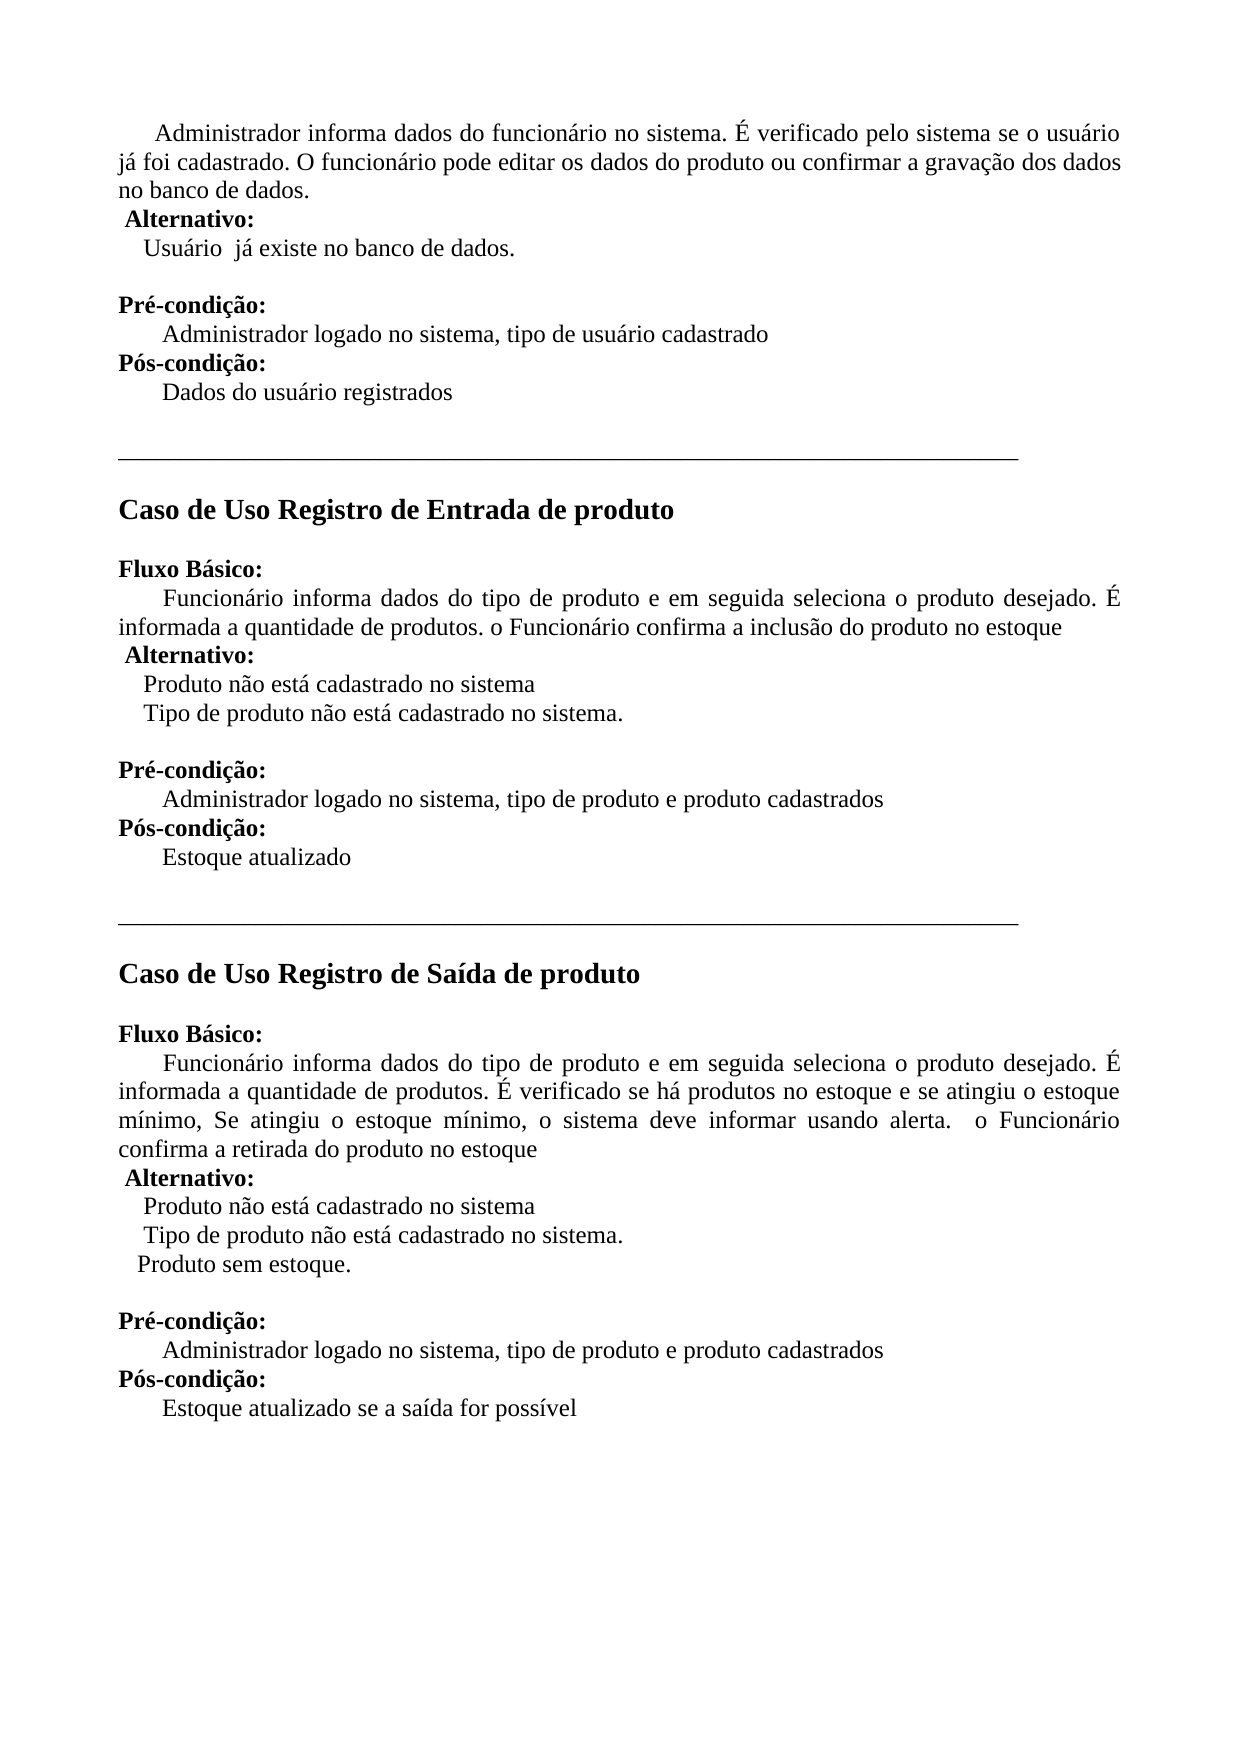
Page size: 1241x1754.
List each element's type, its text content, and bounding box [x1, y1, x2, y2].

text Fluxo Básico: [118, 554, 1122, 583]
text Tipo de produto não está cadastrado no sistema. [118, 698, 1122, 727]
text Produto sem estoque. [118, 1249, 1122, 1278]
text Pré-condição: [118, 291, 1122, 319]
text Pré-condição: [118, 1306, 1122, 1335]
text Administrador logado no sistema, tipo de produto e produto cadastrados [118, 1335, 1122, 1364]
text Caso de Uso Registro de Saída de produto [118, 957, 1122, 990]
text Alternativo: [118, 204, 1122, 233]
text Fluxo Básico: [118, 1019, 1122, 1048]
text Pós-condição: [118, 1364, 1122, 1393]
text Produto não está cadastrado no sistema [118, 669, 1122, 698]
text ________________________________________________________________________ [118, 899, 1122, 928]
text Administrador informa dados do funcionário no sistema. É verificado pelo sistema se o usuário já foi cadastrado. O funcionário pode editar os dados do produto ou confirmar a gravação dos dados no banco de dados. [118, 118, 1122, 204]
text Funcionário informa dados do tipo de produto e em seguida seleciona o produto desejado. É informada a quantidade de produtos. o Funcionário confirma a inclusão do produto no estoque [118, 583, 1122, 640]
text Caso de Uso Registro de Entrada de produto [118, 492, 1122, 525]
text Alternativo: [118, 1163, 1122, 1191]
text Pós-condição: [118, 348, 1122, 377]
text Administrador logado no sistema, tipo de usuário cadastrado [118, 319, 1122, 348]
text Estoque atualizado [118, 842, 1122, 870]
text ________________________________________________________________________ [118, 434, 1122, 463]
text Tipo de produto não está cadastrado no sistema. [118, 1220, 1122, 1249]
text Alternativo: [118, 640, 1122, 669]
text Funcionário informa dados do tipo de produto e em seguida seleciona o produto desejado. É informada a quantidade de produtos. É verificado se há produtos no estoque e se atingiu o estoque mínimo, Se atingiu o estoque mínimo, o sistema deve informar usando alerta. o Funcionário confirma a retirada do produto no estoque [118, 1048, 1122, 1163]
text Estoque atualizado se a saída for possível [118, 1393, 1122, 1421]
text Administrador logado no sistema, tipo de produto e produto cadastrados [118, 784, 1122, 813]
text Usuário já existe no banco de dados. [118, 233, 1122, 262]
text Produto não está cadastrado no sistema [118, 1191, 1122, 1220]
text Pré-condição: [118, 755, 1122, 784]
text Pós-condição: [118, 813, 1122, 842]
text Dados do usuário registrados [118, 377, 1122, 406]
